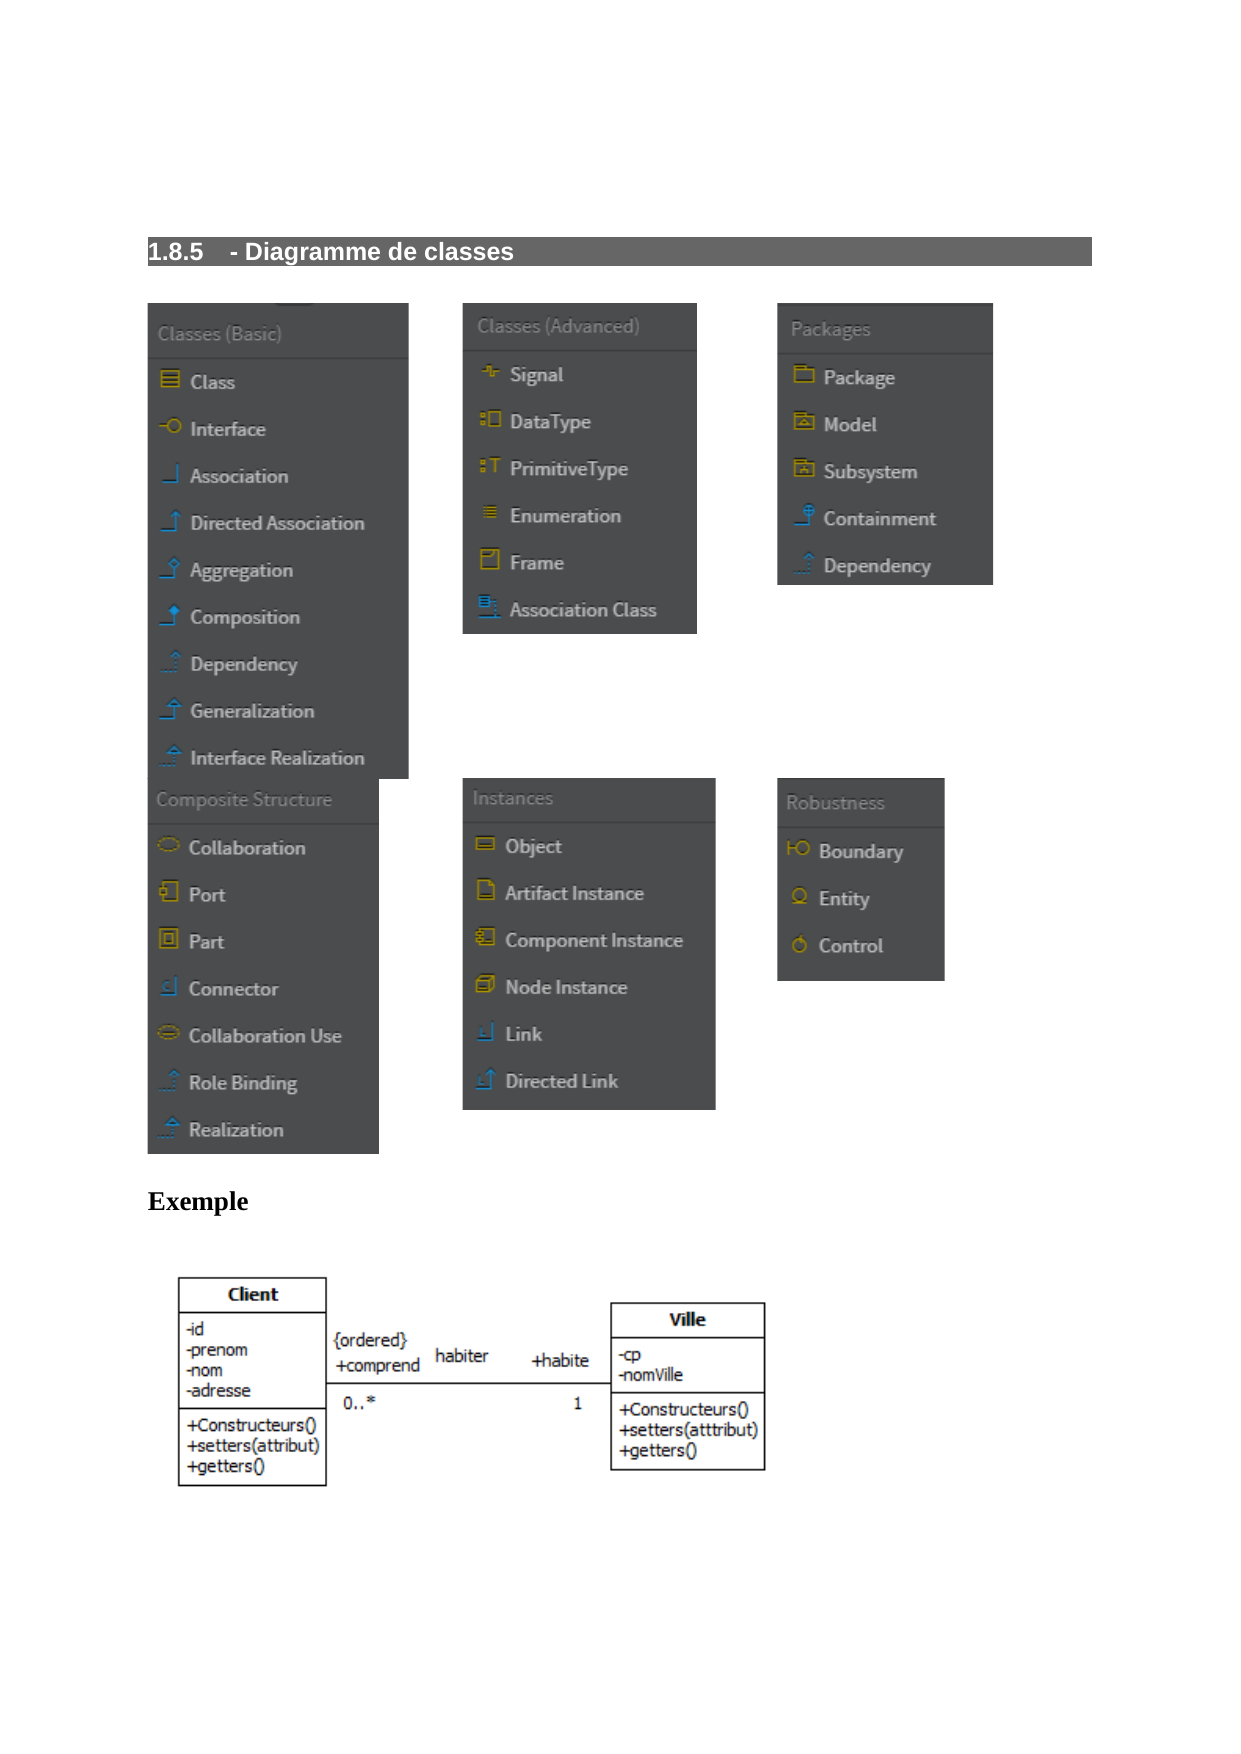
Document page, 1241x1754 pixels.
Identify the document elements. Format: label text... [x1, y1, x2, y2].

subtitle - Diagramme de classes [148, 237, 1092, 266]
picture [147, 303, 409, 1154]
table_cell [379, 779, 463, 1153]
table_header [409, 304, 463, 778]
picture [462, 303, 697, 634]
picture [777, 303, 994, 585]
picture [462, 778, 716, 1110]
picture [147, 1247, 797, 1518]
table_header [778, 304, 1092, 778]
picture [777, 778, 945, 981]
table_cell [463, 779, 777, 1153]
table_header [463, 304, 777, 778]
text Exemple [148, 1185, 1092, 1216]
table_cell [778, 779, 1092, 1153]
